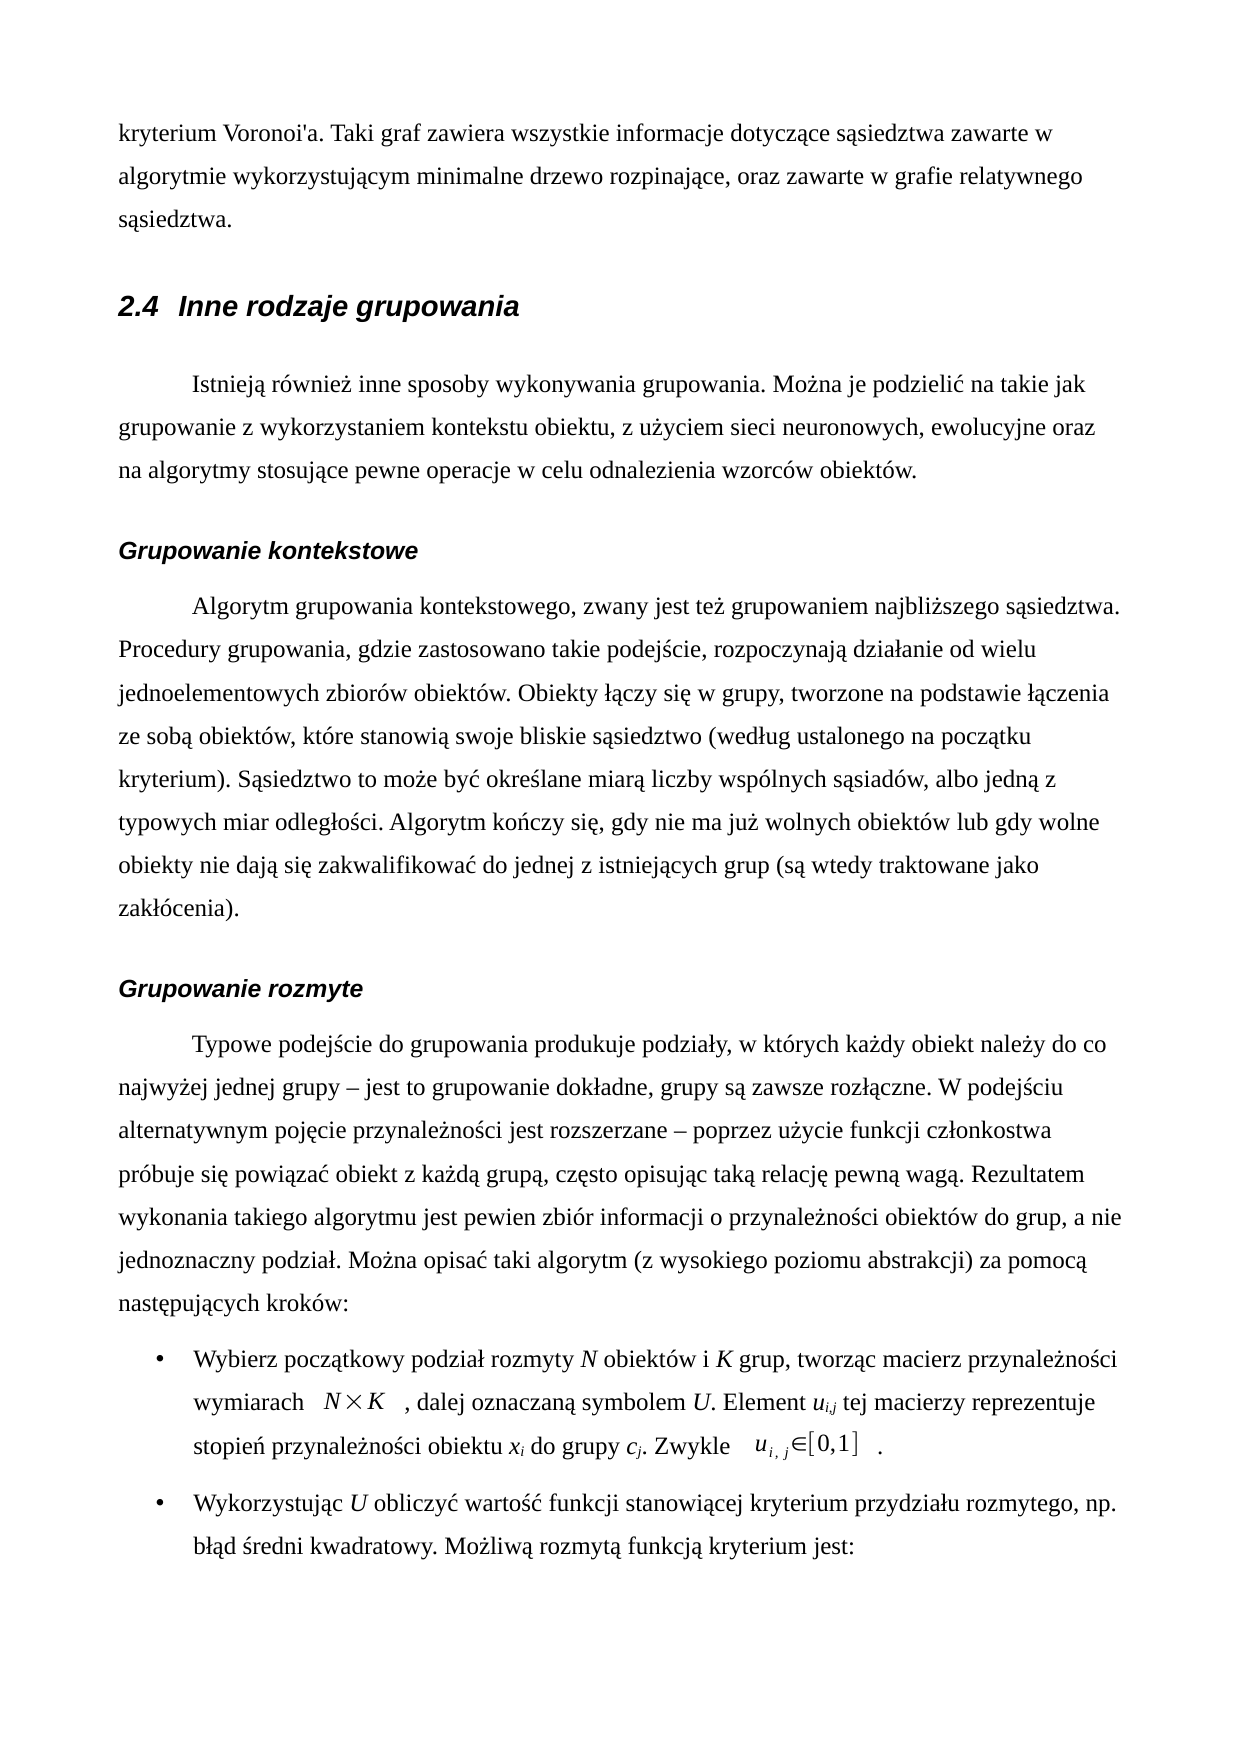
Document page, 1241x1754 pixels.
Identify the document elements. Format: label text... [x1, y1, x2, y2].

subtitle Grupowanie kontekstowe [118, 536, 1122, 565]
subtitle Grupowanie rozmyte [118, 974, 1122, 1002]
text Istnieją również inne sposoby wykonywania grupowania. Można je podzielić na takie jak grupowanie z wykorzystaniem kontekstu obiektu, z użyciem sieci neuronowych, ewolucyjne oraz na algorytmy stosujące pewne operacje w celu odnalezienia wzorców obiektów. [118, 369, 1122, 484]
subtitle Inne rodzaje grupowania [118, 289, 1122, 323]
text Algorytm grupowania kontekstowego, zwany jest też grupowaniem najbliższego sąsiedztwa. Procedury grupowania, gdzie zastosowano takie podejście, rozpoczynają działanie od wielu jednoelementowych zbiorów obiektów. Obiekty łączy się w grupy, tworzone na podstawie łączenia ze sobą obiektów, które stanowią swoje bliskie sąsiedztwo (według ustalonego na początku kryterium). Sąsiedztwo to może być określane miarą liczby wspólnych sąsiadów, albo jedną z typowych miar odległości. Algorytm kończy się, gdy nie ma już wolnych obiektów lub gdy wolne obiekty nie dają się zakwalifikować do jednej z istniejących grup (są wtedy traktowane jako zakłócenia). [118, 591, 1122, 922]
text kryterium Voronoi'a. Taki graf zawiera wszystkie informacje dotyczące sąsiedztwa zawarte w algorytmie wykorzystującym minimalne drzewo rozpinające, oraz zawarte w grafie relatywnego sąsiedztwa. [118, 118, 1122, 233]
text Typowe podejście do grupowania produkuje podziały, w których każdy obiekt należy do co najwyżej jednej grupy – jest to grupowanie dokładne, grupy są zawsze rozłączne. W podejściu alternatywnym pojęcie przynależności jest rozszerzane – poprzez użycie funkcji członkostwa próbuje się powiązać obiekt z każdą grupą, często opisując taką relację pewną wagą. Rezultatem wykonania takiego algorytmu jest pewien zbiór informacji o przynależności obiektów do grup, a nie jednoznaczny podział. Można opisać taki algorytm (z wysokiego poziomu abstrakcji) za pomocą następujących kroków: [118, 1029, 1122, 1317]
list Wykorzystując U obliczyć wartość funkcji stanowiącej kryterium przydziału rozmytego, np. błąd średni kwadratowy. Możliwą rozmytą funkcją kryterium jest: , gdzie jest k-tym rozmytym centrum grupy. Następnie przydziel obiekty do grup tak, żeby zoptymalizować wartość funkcji kryterium i uaktualnij macierz U. [156, 1488, 1122, 1560]
list Wybierz początkowy podział rozmyty N obiektów i K grup, tworząc macierz przynależności wymiarach, dalej oznaczaną symbolem U. Element ui,j tej macierzy reprezentuje stopień przynależności obiektu xi do grupy cj. Zwykle . [156, 1344, 1122, 1461]
